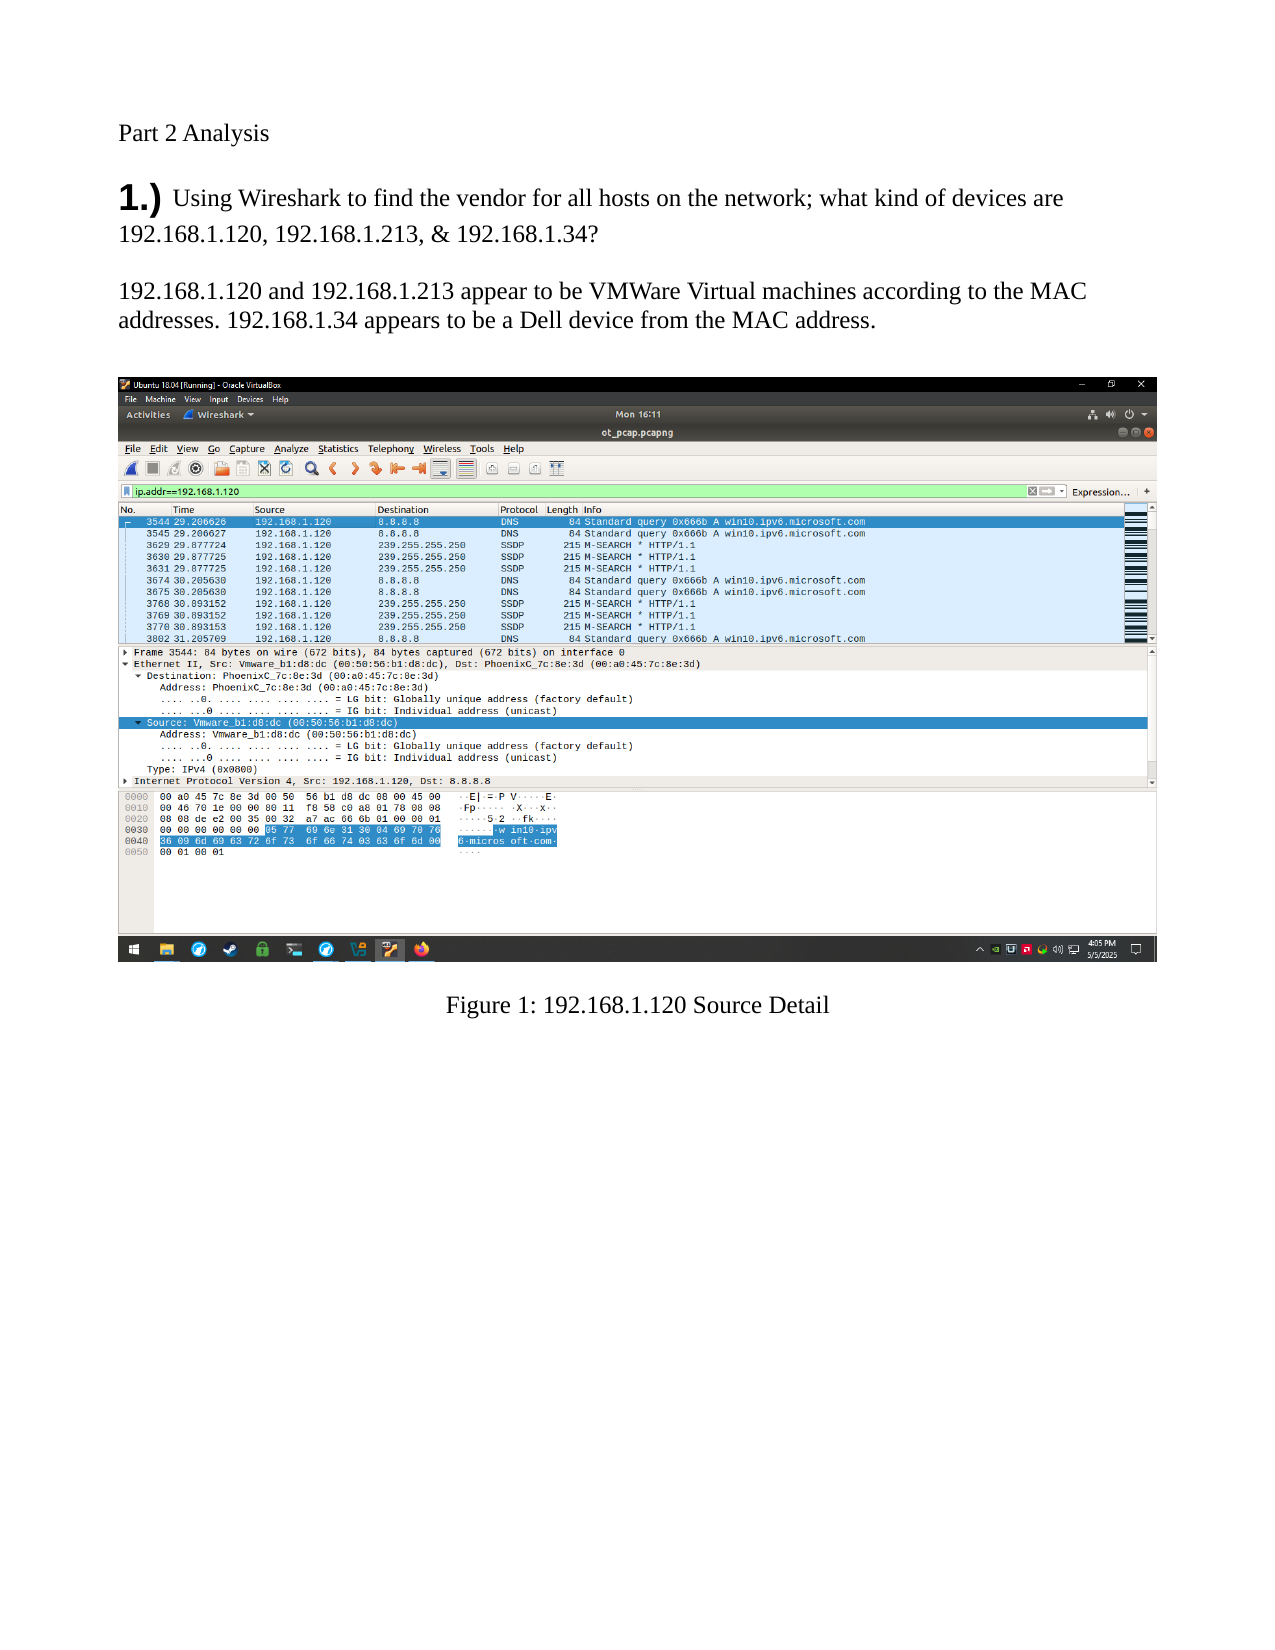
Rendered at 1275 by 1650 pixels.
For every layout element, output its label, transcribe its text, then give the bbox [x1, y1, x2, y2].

text Figure 1: 192.168.1.120 Source Detail [118, 990, 1157, 1019]
picture [118, 377, 1157, 962]
text Using Wireshark to find the vendor for all hosts on the network; what kind of devices are 192.168.1.120, 192.168.1.213, & 192.168.1.34? [118, 176, 1157, 247]
text 192.168.1.120 and 192.168.1.213 appear to be VMWare Virtual machines according to the MAC addresses. 192.168.1.34 appears to be a Dell device from the MAC address. [118, 276, 1157, 334]
subtitle 1.) [118, 176, 172, 219]
text Part 2 Analysis [118, 118, 1157, 147]
